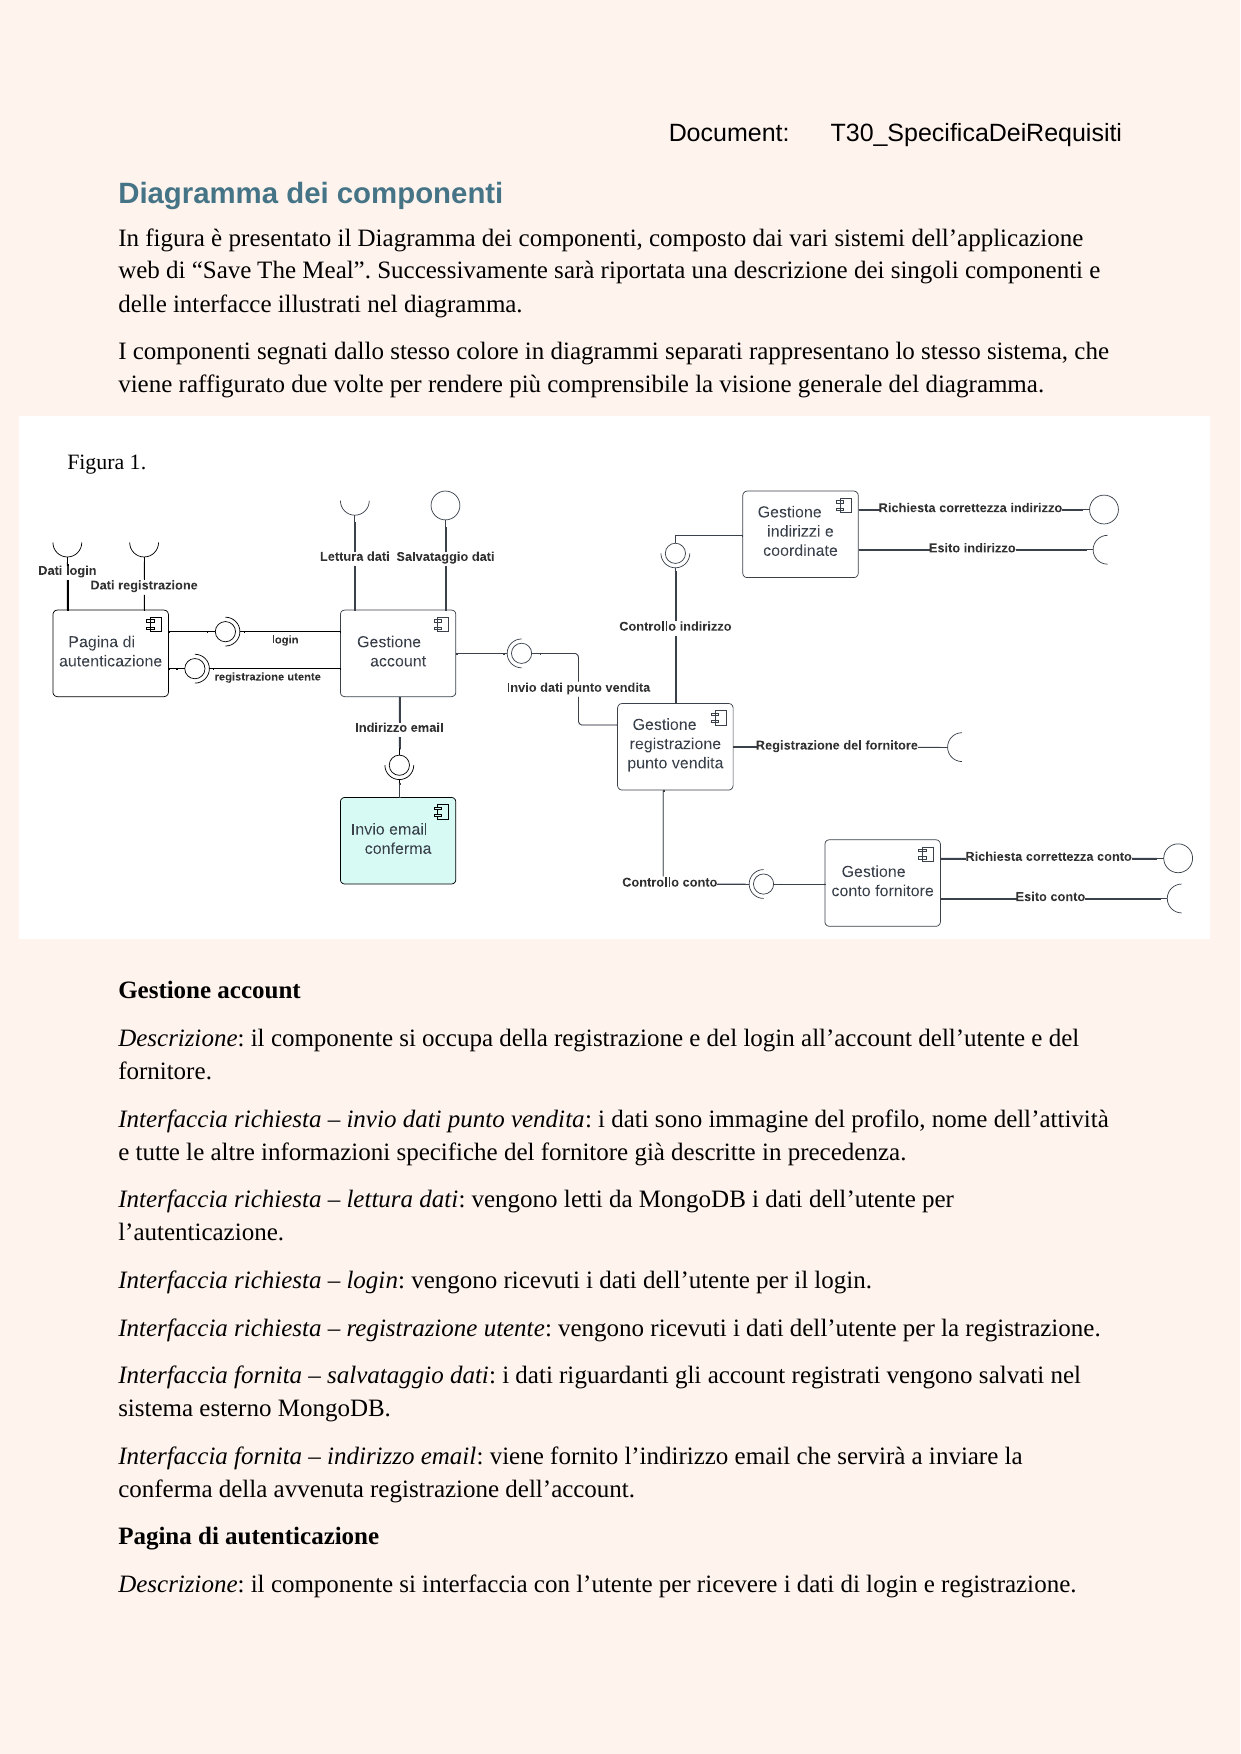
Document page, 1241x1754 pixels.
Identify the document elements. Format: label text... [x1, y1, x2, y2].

text In figura è presentato il Diagramma dei componenti, composto dai vari sistemi dell’applicazione web di “Save The Meal”. Successivamente sarà riportata una descrizione dei singoli componenti e delle interfacce illustrati nel diagramma. [118, 223, 1122, 317]
text Interfaccia richiesta – invio dati punto vendita: i dati sono immagine del profilo, nome dell’attività e tutte le altre informazioni specifiche del fornitore già descritte in precedenza. [118, 1104, 1122, 1166]
text Pagina di autenticazione [118, 1521, 1122, 1550]
text Descrizione: il componente si interfaccia con l’utente per ricevere i dati di login e registrazione. [118, 1569, 1122, 1598]
text I componenti segnati dallo stesso colore in diagrammi separati rappresentano lo stesso sistema, che viene raffigurato due volte per rendere più comprensibile la visione generale del diagramma. [118, 336, 1122, 398]
subtitle Diagramma dei componenti [118, 176, 1122, 210]
text Interfaccia richiesta – lettura dati: vengono letti da MongoDB i dati dell’utente per l’autenticazione. [118, 1184, 1122, 1246]
text Interfaccia richiesta – registrazione utente: vengono ricevuti i dati dell’utente per la registrazione. [118, 1313, 1122, 1341]
text Interfaccia fornita – salvataggio dati: i dati riguardanti gli account registrati vengono salvati nel sistema esterno MongoDB. [118, 1360, 1122, 1422]
text Gestione account [118, 976, 1122, 1004]
text Interfaccia fornita – indirizzo email: viene fornito l’indirizzo email che servirà a inviare la conferma della avvenuta registrazione dell’account. [118, 1441, 1122, 1503]
text Interfaccia richiesta – login: vengono ricevuti i dati dell’utente per il login. [118, 1265, 1122, 1294]
text Descrizione: il componente si occupa della registrazione e del login all’account dell’utente e del fornitore. [118, 1023, 1122, 1085]
